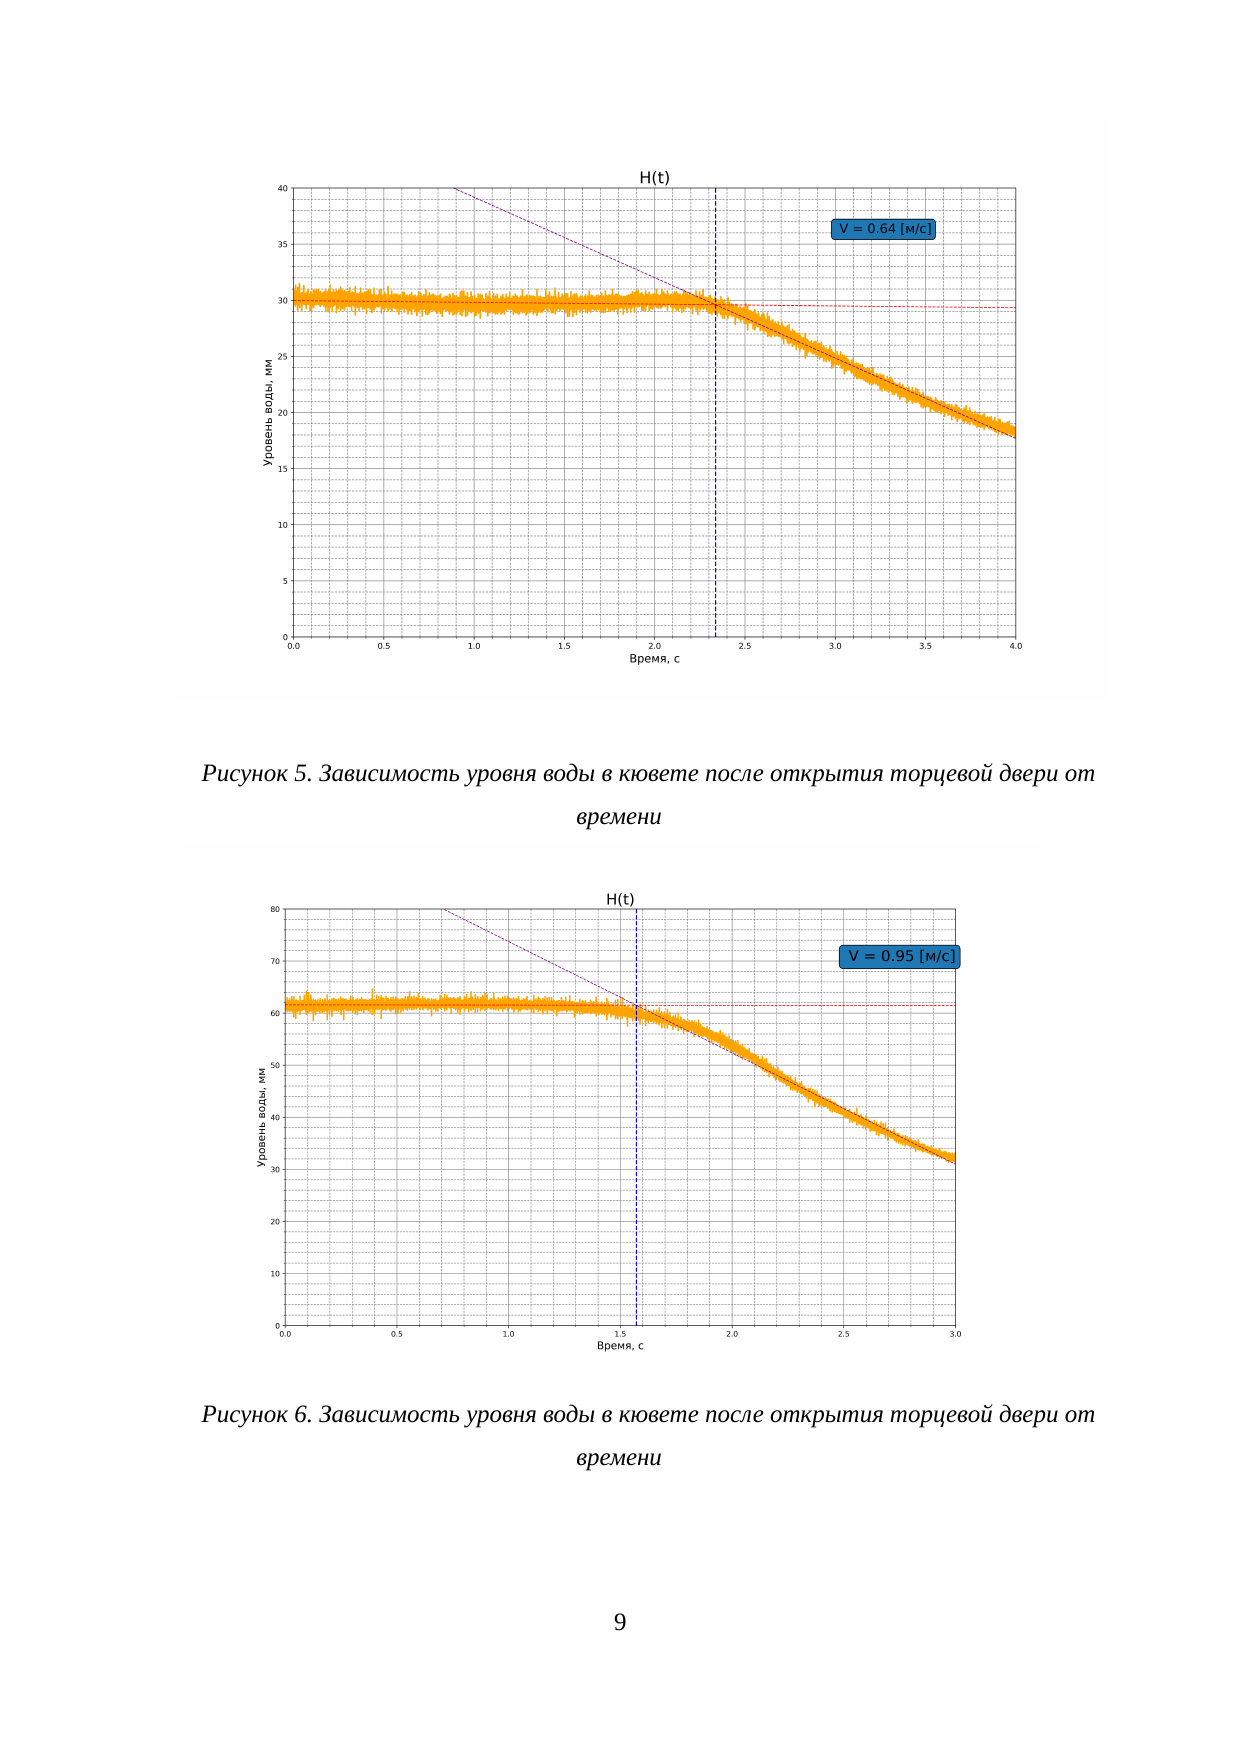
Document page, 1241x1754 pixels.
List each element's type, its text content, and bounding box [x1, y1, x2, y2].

picture [177, 844, 1042, 1385]
picture [177, 118, 1109, 701]
text Рисунок 6. Зависимость уровня воды в кювете после открытия торцевой двери от времени [118, 1399, 1122, 1471]
text Рисунок 5. Зависимость уровня воды в кювете после открытия торцевой двери от времени [118, 758, 1122, 830]
